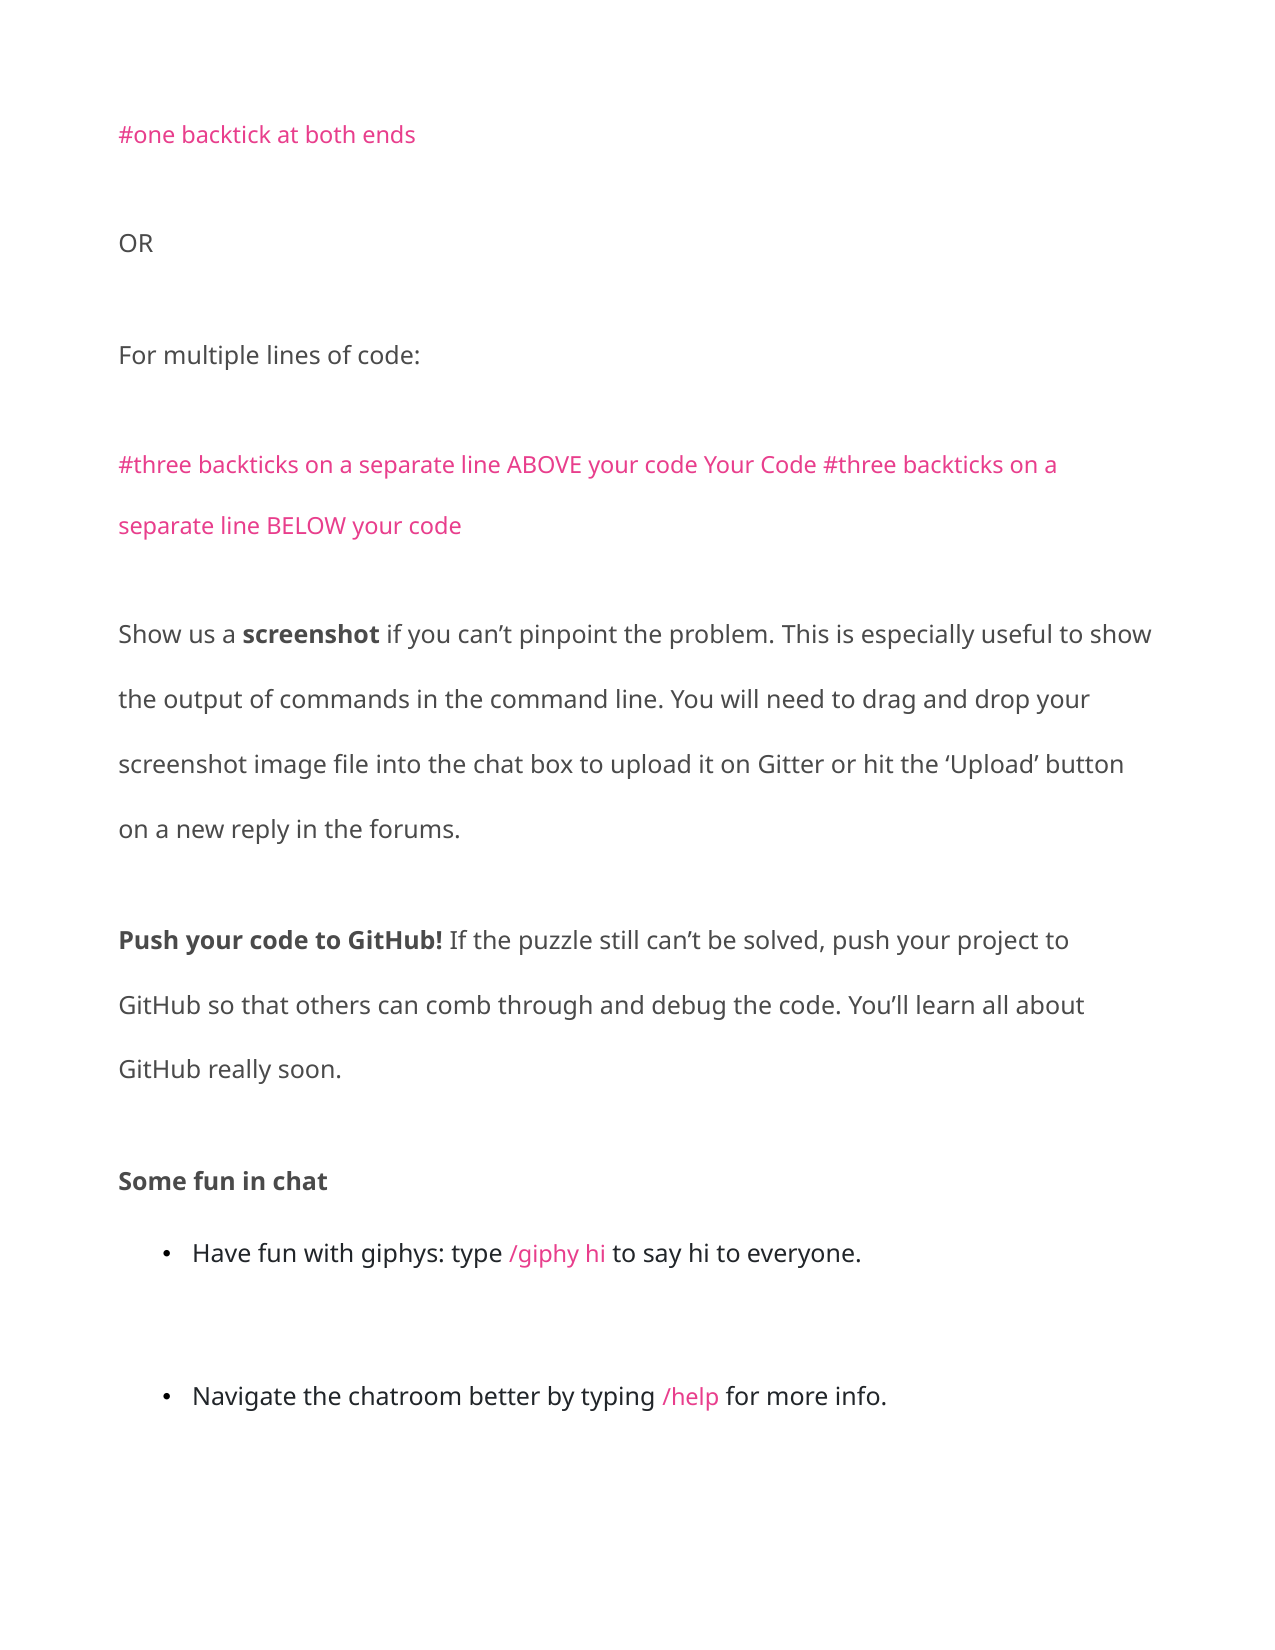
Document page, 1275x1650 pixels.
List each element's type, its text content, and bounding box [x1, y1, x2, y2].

list Navigate the chatroom better by typing /help for more info. [162, 1379, 1157, 1413]
text #three backticks on a separate line ABOVE your code Your Code #three backticks on a separate line BELOW your code [118, 449, 1157, 542]
text Push your code to GitHub! If the puzzle still can’t be solved, push your project to GitHub so that others can comb through and debug the code. You’ll learn all about GitHub really soon. [118, 923, 1157, 1086]
text OR [118, 226, 1157, 260]
list Have fun with giphys: type /giphy hi to say hi to everyone. [162, 1236, 1157, 1270]
text Show us a screenshot if you can’t pinpoint the problem. This is especially useful to show the output of commands in the command line. You will need to drag and drop your screenshot image file into the chat box to upload it on Gitter or hit the ‘Upload’ button on a new reply in the forums. [118, 617, 1157, 845]
text For multiple lines of code: [118, 337, 1157, 371]
subtitle Some fun in chat [118, 1164, 1157, 1198]
text #one backtick at both ends [118, 118, 1157, 150]
